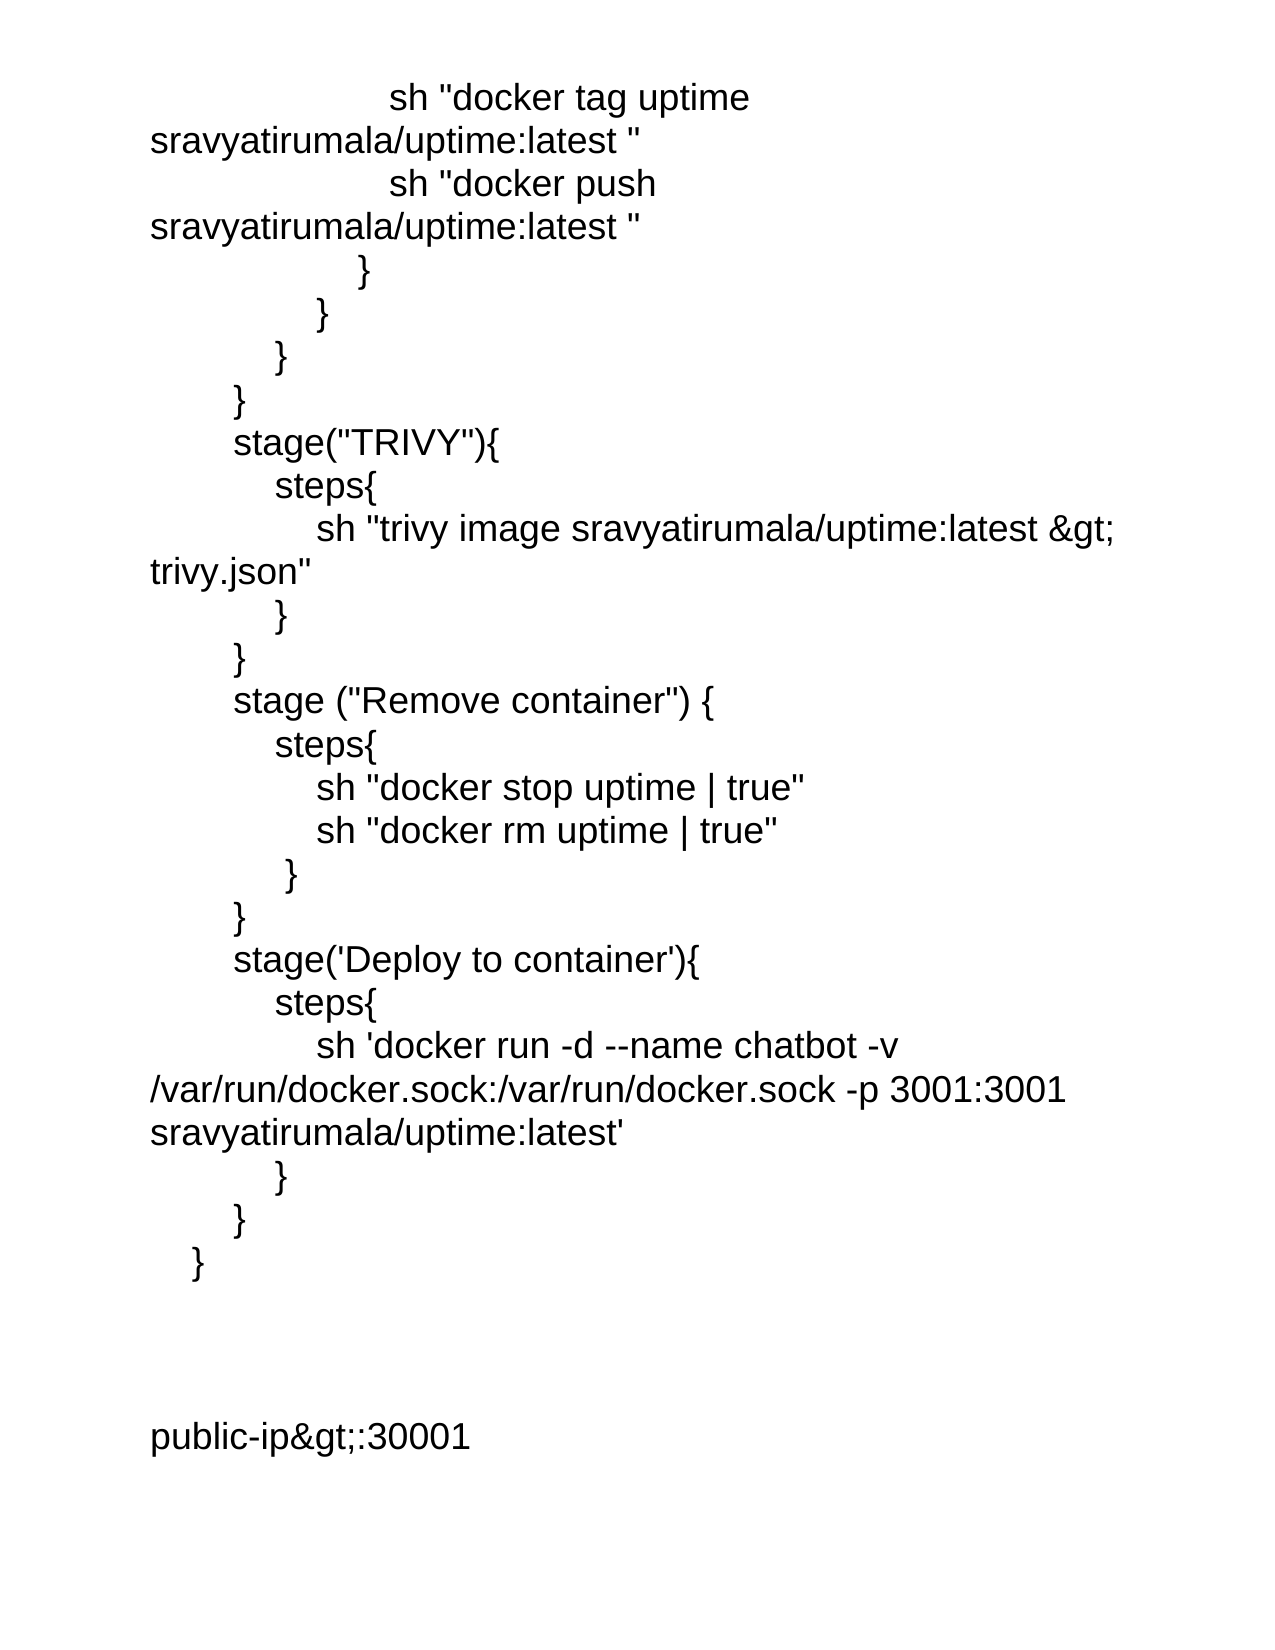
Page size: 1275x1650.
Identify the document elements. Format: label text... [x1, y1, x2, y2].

text sh "docker push sravyatirumala/uptime:latest " [150, 161, 1125, 247]
text sh "docker tag uptime sravyatirumala/uptime:latest " [150, 75, 1125, 161]
text } [150, 592, 1125, 636]
text sh "docker rm uptime | true" [150, 808, 1125, 851]
text } [150, 1196, 1125, 1239]
text sh 'docker run -d --name chatbot -v /var/run/docker.sock:/var/run/docker.sock -p 3001:3001 sravyatirumala/uptime:latest' [150, 1024, 1125, 1153]
text public-ip&gt;:30001 [150, 1414, 1125, 1457]
text steps{ [150, 463, 1125, 506]
text steps{ [150, 722, 1125, 765]
text } [150, 247, 1125, 291]
text } [150, 636, 1125, 679]
text } [150, 851, 1125, 894]
text } [150, 291, 1125, 334]
text stage("TRIVY"){ [150, 420, 1125, 463]
text sh "trivy image sravyatirumala/uptime:latest &gt; trivy.json" [150, 506, 1125, 592]
text } [150, 1153, 1125, 1196]
text stage('Deploy to container'){ [150, 937, 1125, 981]
text } [150, 894, 1125, 937]
text } [150, 334, 1125, 377]
text } [150, 1239, 1125, 1282]
text } [150, 377, 1125, 420]
text sh "docker stop uptime | true" [150, 765, 1125, 808]
text steps{ [150, 981, 1125, 1024]
text stage ("Remove container") { [150, 679, 1125, 722]
